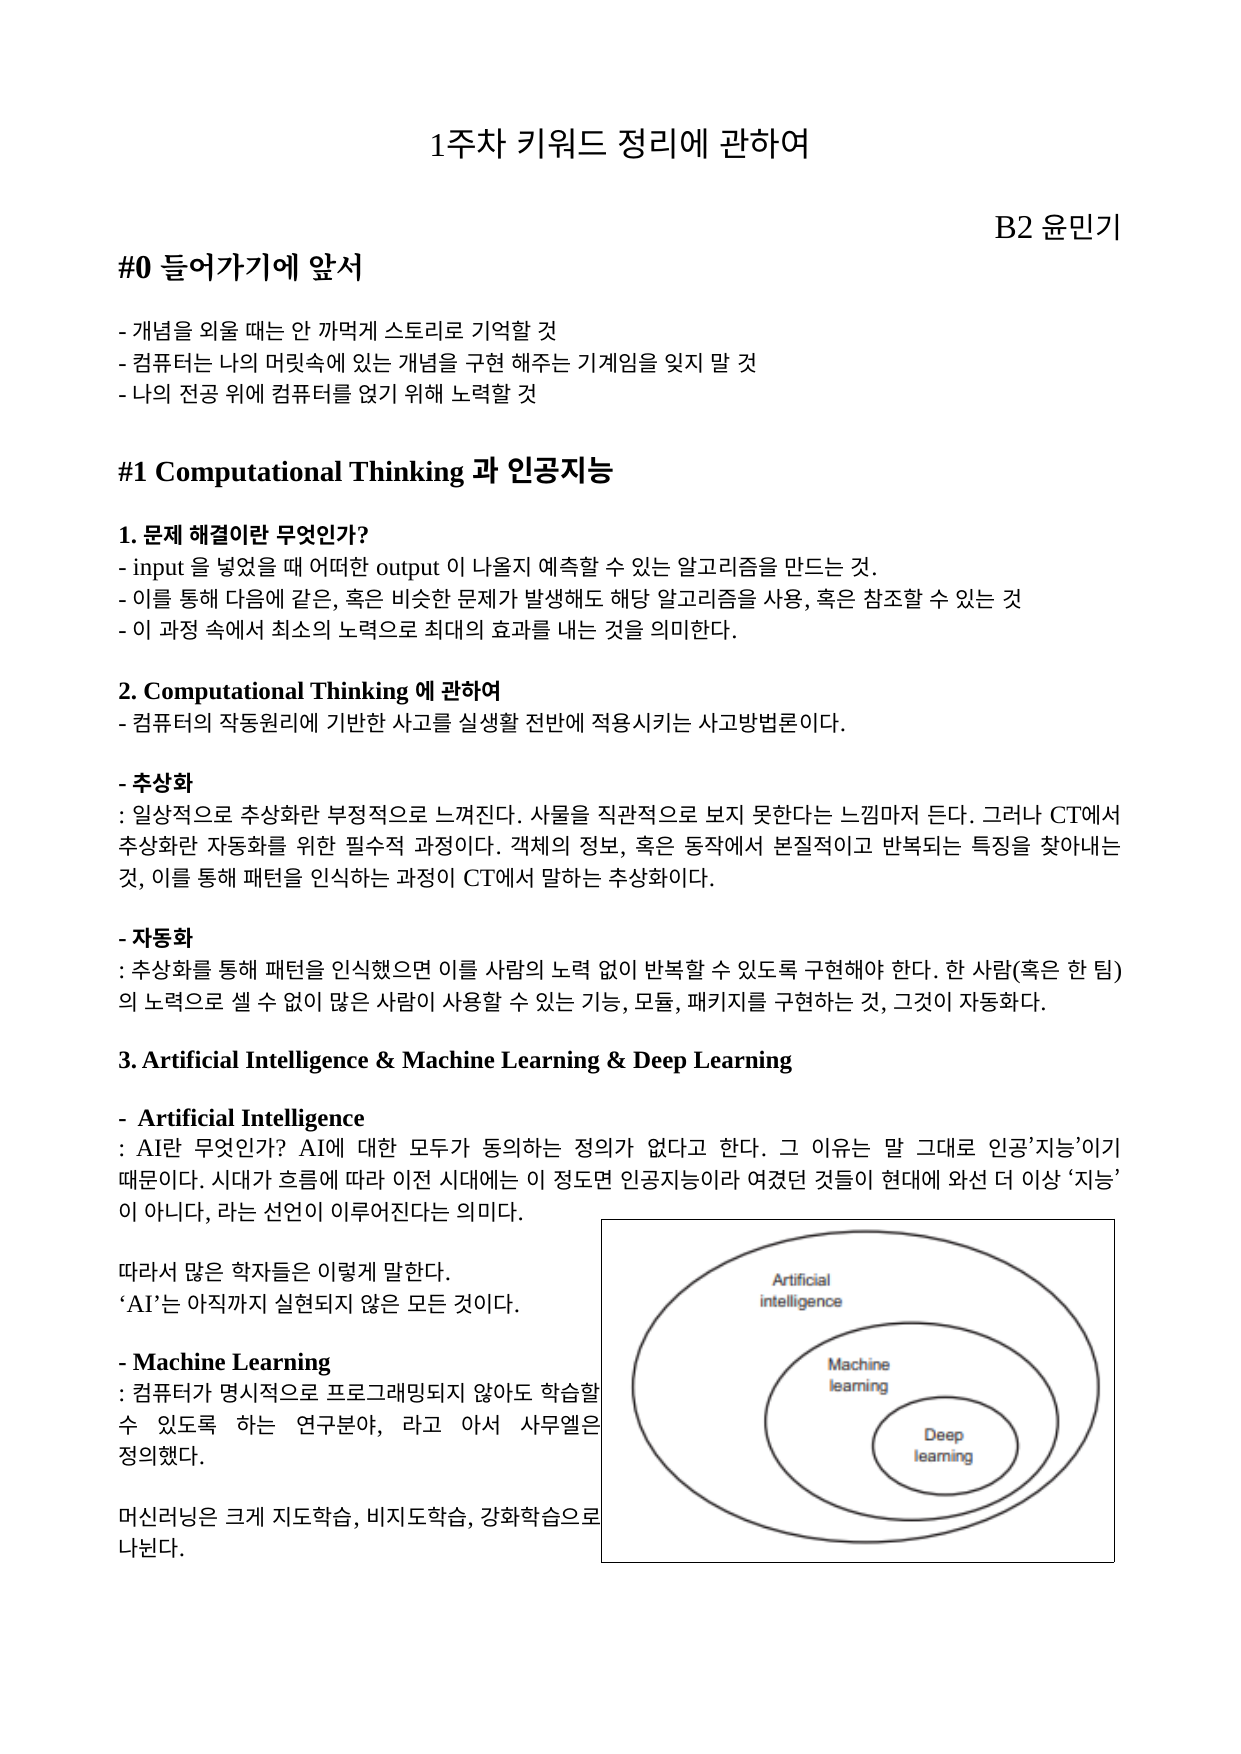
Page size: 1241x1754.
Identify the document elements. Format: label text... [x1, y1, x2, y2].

text - 개념을 외울 때는 안 까먹게 스토리로 기억할 것 [118, 314, 1122, 346]
text : 컴퓨터가 명시적으로 프로그래밍되지 않아도 학습할 수 있도록 하는 연구분야, 라고 아서 사무엘은 정의했다. [118, 1376, 601, 1471]
text #0 들어가기에 앞서 [118, 247, 1122, 285]
text : 일상적으로 추상화란 부정적으로 느껴진다. 사물을 직관적으로 보지 못한다는 느낌마저 든다. 그러나 CT에서 추상화란 자동화를 위한 필수적 과정이다. 객체의 정보, 혹은 동작에서 본질적이고 반복되는 특징을 찾아내는 것, 이를 통해 패턴을 인식하는 과정이 CT에서 말하는 추상화이다. [118, 798, 1122, 893]
text - 추상화 [118, 766, 1122, 798]
text - 컴퓨터의 작동원리에 기반한 사고를 실생활 전반에 적용시키는 사고방법론이다. [118, 706, 1122, 737]
text B2 윤민기 [118, 205, 1122, 247]
text - input 을 넣었을 때 어떠한 output 이 나올지 예측할 수 있는 알고리즘을 만드는 것. [118, 550, 1122, 582]
text 1주차 키워드 정리에 관하여 [118, 118, 1122, 166]
text - 자동화 [118, 921, 1122, 953]
text 2. Computational Thinking 에 관하여 [118, 674, 1122, 706]
text - 나의 전공 위에 컴퓨터를 얹기 위해 노력할 것 [118, 377, 1122, 409]
picture [604, 1221, 1112, 1559]
text - 이를 통해 다음에 같은, 혹은 비슷한 문제가 발생해도 해당 알고리즘을 사용, 혹은 참조할 수 있는 것 [118, 582, 1122, 613]
text 따라서 많은 학자들은 이렇게 말한다. [118, 1255, 601, 1287]
text #1 Computational Thinking 과 인공지능 [118, 447, 1122, 490]
text - 이 과정 속에서 최소의 노력으로 최대의 효과를 내는 것을 의미한다. [118, 613, 1122, 645]
text 1. 문제 해결이란 무엇인가? [118, 518, 1122, 550]
text - 컴퓨터는 나의 머릿속에 있는 개념을 구현 해주는 기계임을 잊지 말 것 [118, 346, 1122, 377]
text - Machine Learning [118, 1347, 601, 1376]
text : AI란 무엇인가? AI에 대한 모두가 동의하는 정의가 없다고 한다. 그 이유는 말 그대로 인공’지능’이기 때문이다. 시대가 흐름에 따라 이전 시대에는 이 정도면 인공지능이라 여겼던 것들이 현대에 와선 더 이상 ‘지능’이 아니다, 라는 선언이 이루어진다는 의미다. [118, 1131, 1122, 1226]
text : 추상화를 통해 패턴을 인식했으면 이를 사람의 노력 없이 반복할 수 있도록 구현해야 한다. 한 사람(혹은 한 팀) 의 노력으로 셀 수 없이 많은 사람이 사용할 수 있는 기능, 모듈, 패키지를 구현하는 것, 그것이 자동화다. [118, 953, 1122, 1016]
text [602, 1220, 1114, 1562]
text ‘AI’는 아직까지 실현되지 않은 모든 것이다. [118, 1287, 601, 1318]
text - Artificial Intelligence [118, 1103, 1122, 1131]
text 3. Artificial Intelligence & Machine Learning & Deep Learning [118, 1045, 1122, 1074]
text 머신러닝은 크게 지도학습, 비지도학습, 강화학습으로 나뉜다. [118, 1500, 601, 1563]
